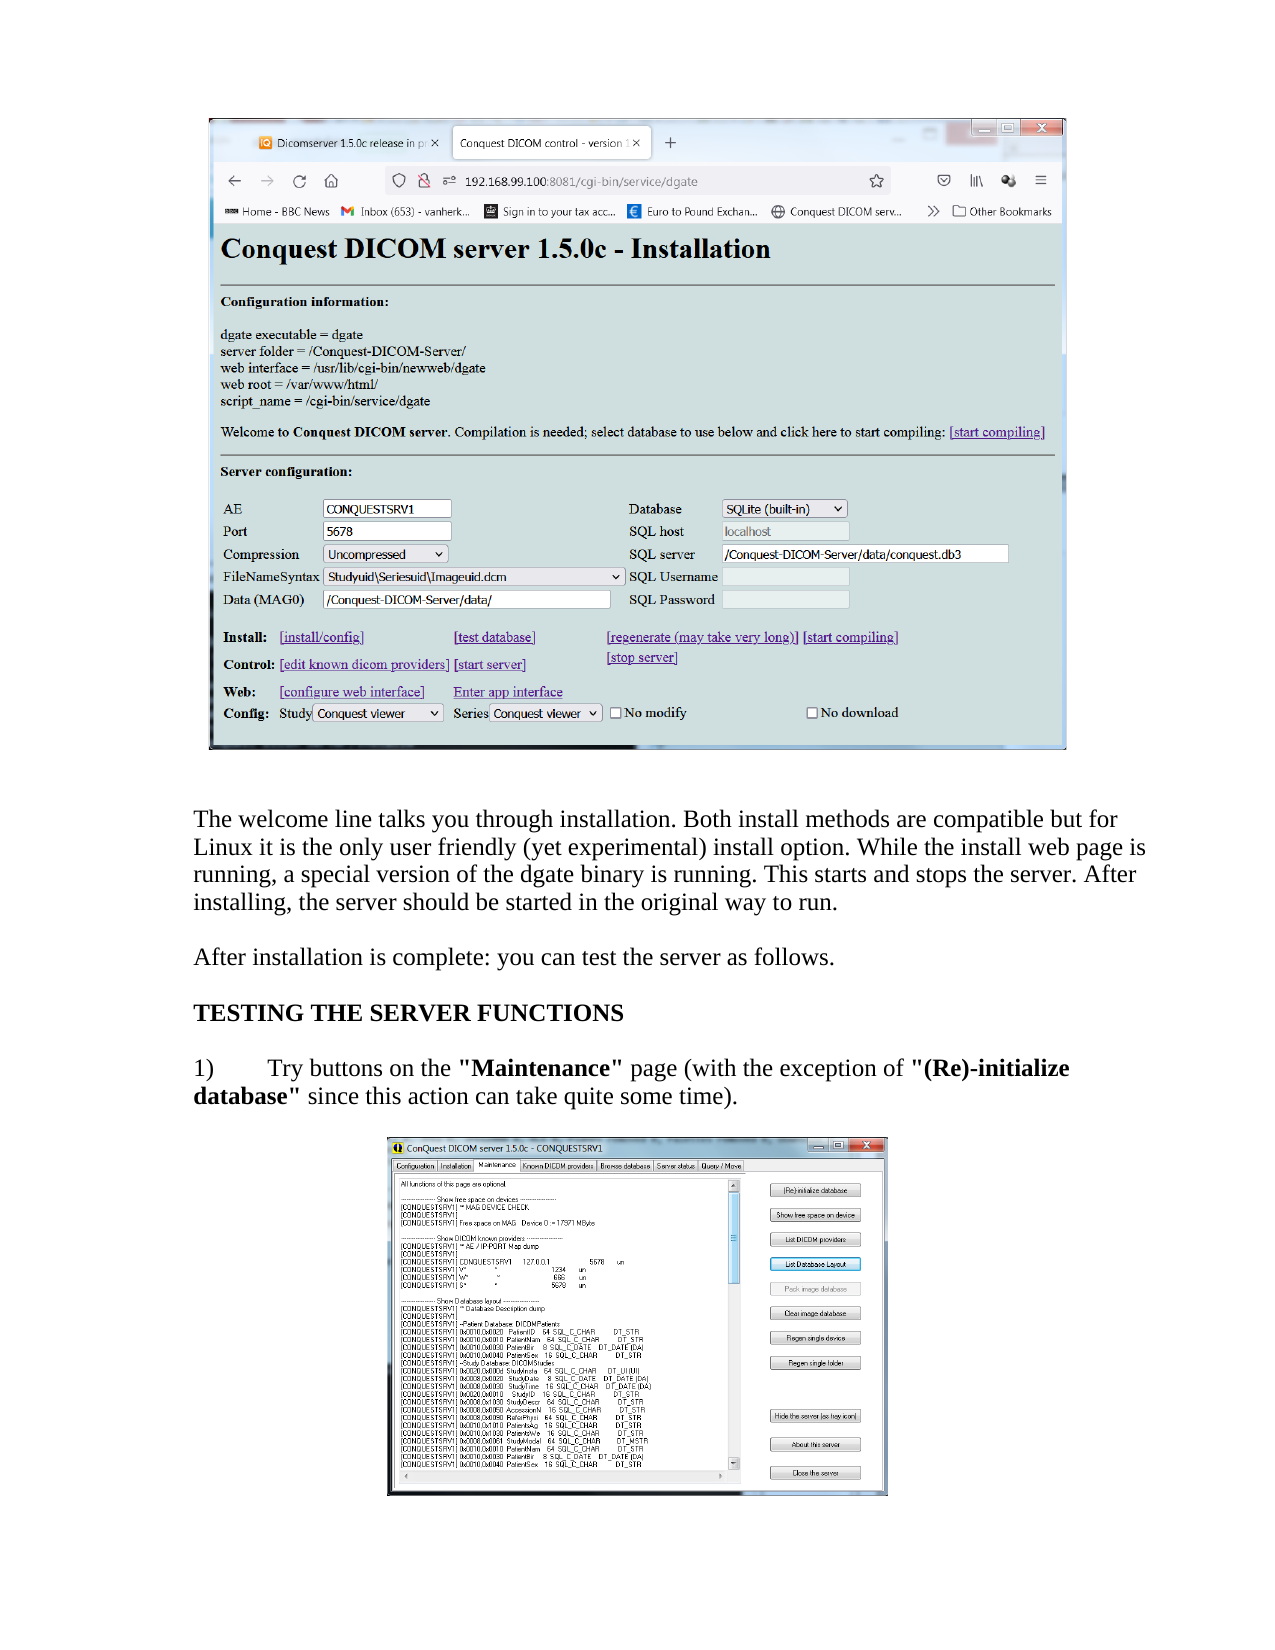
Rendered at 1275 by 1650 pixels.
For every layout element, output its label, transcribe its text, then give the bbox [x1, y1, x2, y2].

text TESTING THE SERVER FUNCTIONS [193, 999, 1157, 1027]
text After installation is complete: you can test the server as follows. [193, 943, 1157, 971]
picture [208, 118, 1067, 750]
text The welcome line talks you through installation. Both install methods are compatible but for Linux it is the only user friendly (yet experimental) install option. While the install web page is running, a special version of the dgate binary is running. This starts and stops the server. After installing, the server should be started in the original way to run. [193, 805, 1157, 916]
list Try buttons on the "Maintenance" page (with the exception of "(Re)-initialize database" since this action can take quite some time). [193, 1054, 1157, 1110]
picture [387, 1137, 888, 1496]
